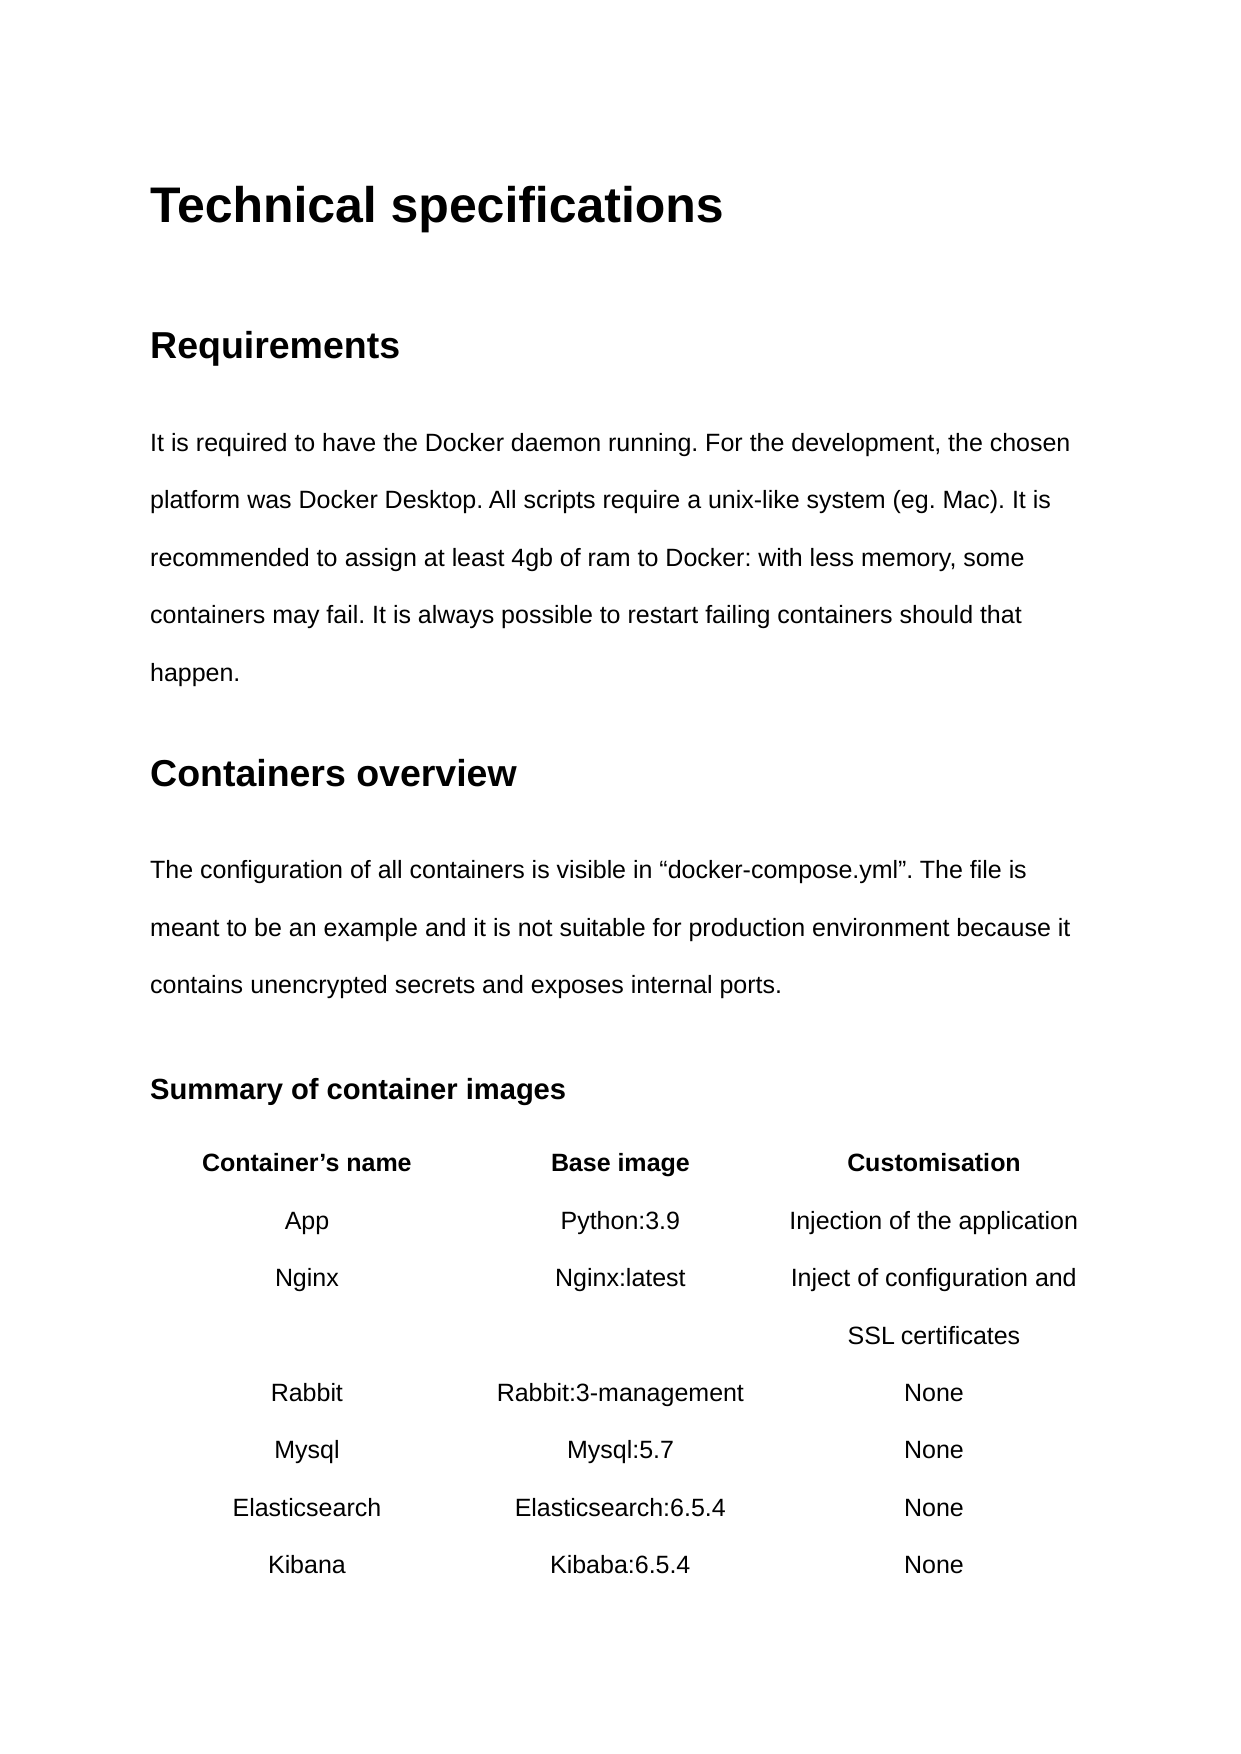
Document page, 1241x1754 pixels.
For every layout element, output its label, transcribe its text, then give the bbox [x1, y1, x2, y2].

table_cell Elasticsearch [150, 1493, 463, 1550]
table_cell Injection of the application [777, 1206, 1091, 1263]
table_cell Mysql:5.7 [464, 1435, 777, 1493]
subtitle Technical specifications [150, 175, 1091, 232]
table_cell None [777, 1378, 1091, 1435]
table_cell Kibaba:6.5.4 [464, 1550, 777, 1603]
text It is required to have the Docker daemon running. For the development, the chosen platform was Docker Desktop. All scripts require a unix-like system (eg. Mac). It is recommended to assign at least 4gb of ram to Docker: with less memory, some containers may fail. It is always possible to restart failing containers should that happen. [150, 428, 1091, 687]
subtitle Requirements [150, 323, 1091, 367]
subtitle Containers overview [150, 751, 1091, 794]
table_cell Inject of configuration and SSL certificates [777, 1263, 1091, 1378]
table_cell Nginx:latest [464, 1263, 777, 1378]
table_cell Mysql [150, 1435, 463, 1493]
table_cell None [777, 1550, 1091, 1603]
table_cell Rabbit:3-management [464, 1378, 777, 1435]
table_header Customisation [777, 1148, 1091, 1206]
table_cell App [150, 1206, 463, 1263]
table_cell Python:3.9 [464, 1206, 777, 1263]
table_cell Elasticsearch:6.5.4 [464, 1493, 777, 1550]
table_cell None [777, 1493, 1091, 1550]
text The configuration of all containers is visible in “docker-compose.yml”. The file is meant to be an example and it is not suitable for production environment because it contains unencrypted secrets and exposes internal ports. [150, 855, 1091, 999]
subtitle Summary of container images [150, 1072, 1091, 1106]
table_cell Kibana [150, 1550, 463, 1603]
table_header Base image [464, 1148, 777, 1206]
table_cell None [777, 1435, 1091, 1493]
table_cell Rabbit [150, 1378, 463, 1435]
table_header Container’s name [150, 1148, 463, 1206]
table_cell Nginx [150, 1263, 463, 1378]
